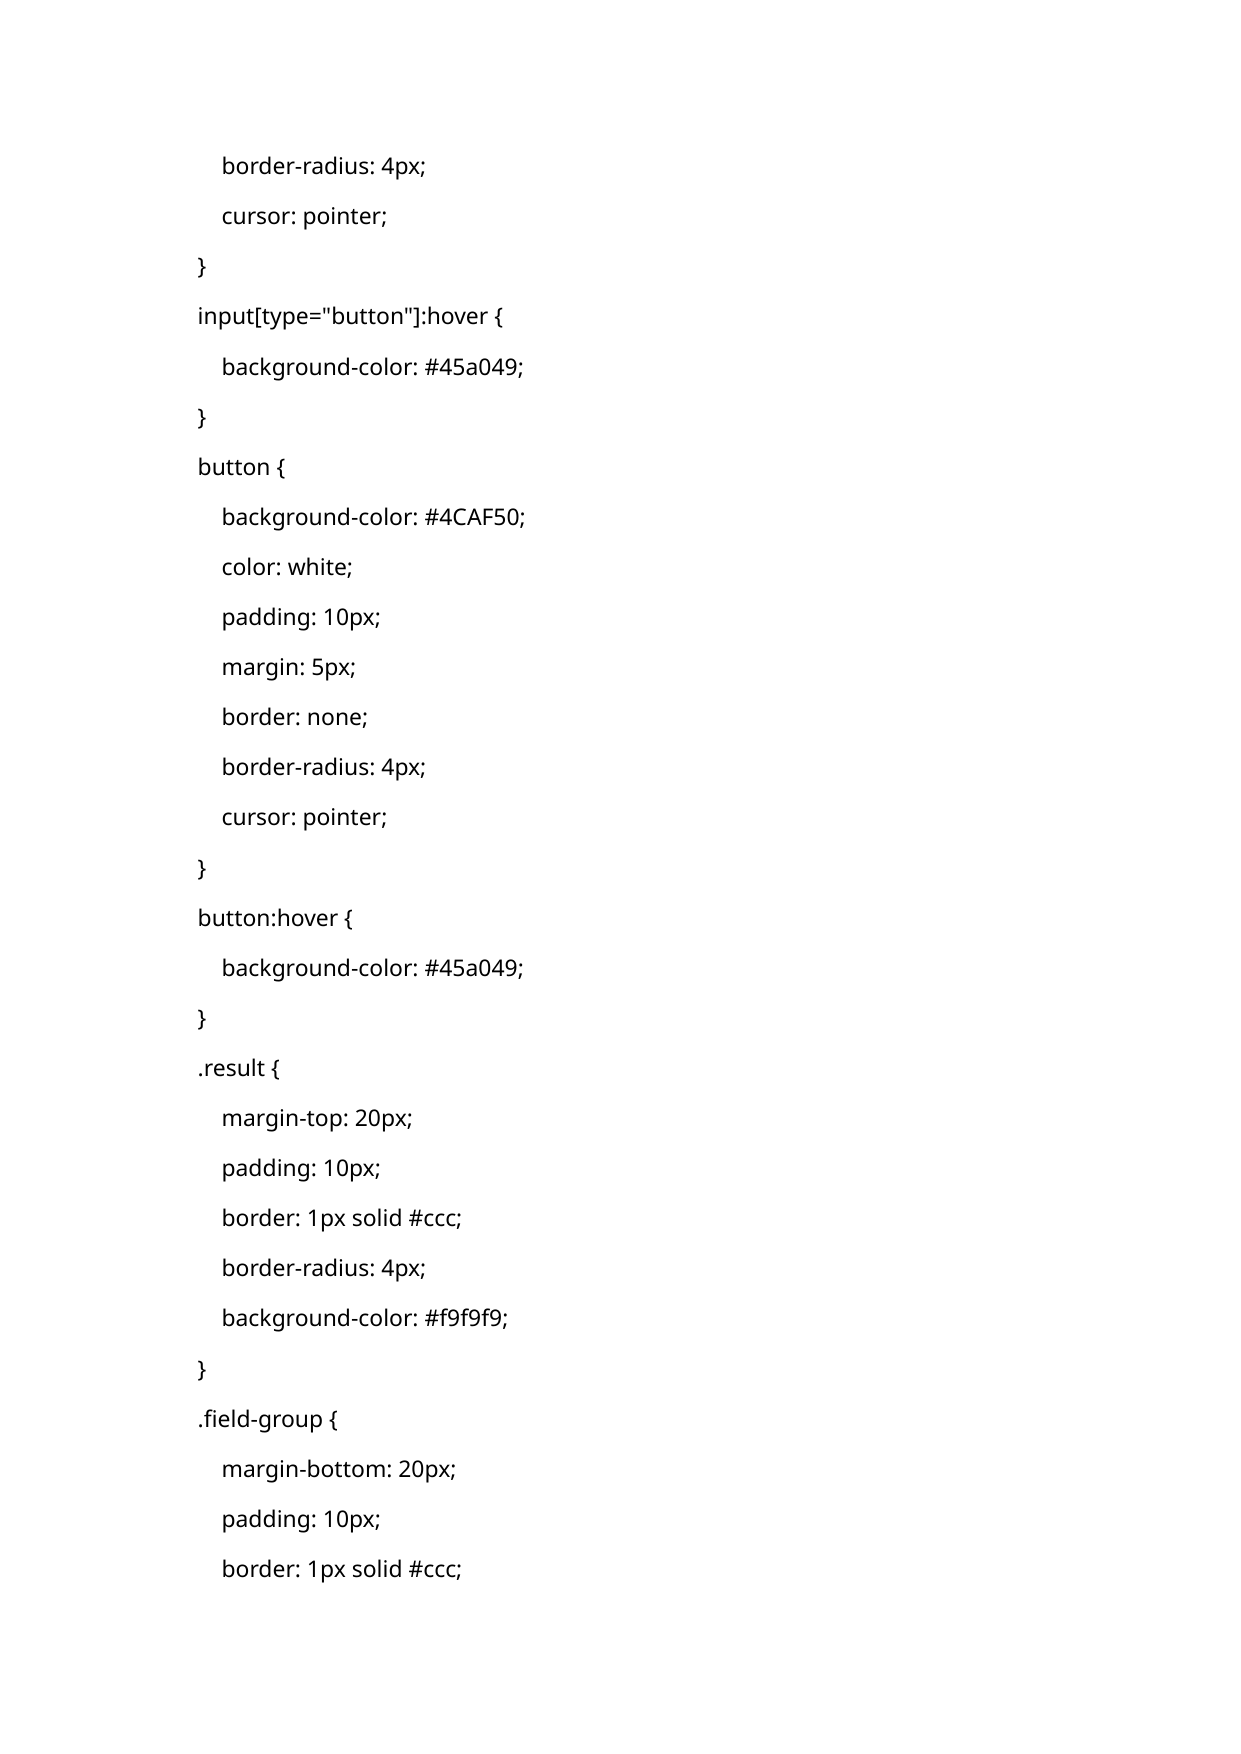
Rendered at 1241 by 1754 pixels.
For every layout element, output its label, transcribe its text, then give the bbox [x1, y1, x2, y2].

text } [150, 401, 1090, 432]
text background-color: #f9f9f9; [150, 1302, 1090, 1334]
text } [150, 250, 1090, 281]
text border-radius: 4px; [150, 751, 1090, 782]
text border: none; [150, 701, 1090, 732]
text border-radius: 4px; [150, 1252, 1090, 1283]
text cursor: pointer; [150, 200, 1090, 231]
text margin: 5px; [150, 651, 1090, 682]
text .field-group { [150, 1403, 1090, 1434]
text button { [150, 451, 1090, 482]
text background-color: #45a049; [150, 350, 1090, 382]
text margin-top: 20px; [150, 1102, 1090, 1133]
text margin-bottom: 20px; [150, 1453, 1090, 1484]
text border-radius: 4px; [150, 150, 1090, 181]
text } [150, 1352, 1090, 1384]
text border: 1px solid #ccc; [150, 1553, 1090, 1584]
text padding: 10px; [150, 1503, 1090, 1534]
text border: 1px solid #ccc; [150, 1202, 1090, 1233]
text } [150, 1002, 1090, 1033]
text button:hover { [150, 902, 1090, 933]
text background-color: #45a049; [150, 952, 1090, 983]
text .result { [150, 1052, 1090, 1083]
text color: white; [150, 551, 1090, 582]
text padding: 10px; [150, 601, 1090, 632]
text padding: 10px; [150, 1152, 1090, 1183]
text } [150, 851, 1090, 883]
text cursor: pointer; [150, 801, 1090, 833]
text background-color: #4CAF50; [150, 501, 1090, 532]
text input[type="button"]:hover { [150, 300, 1090, 332]
